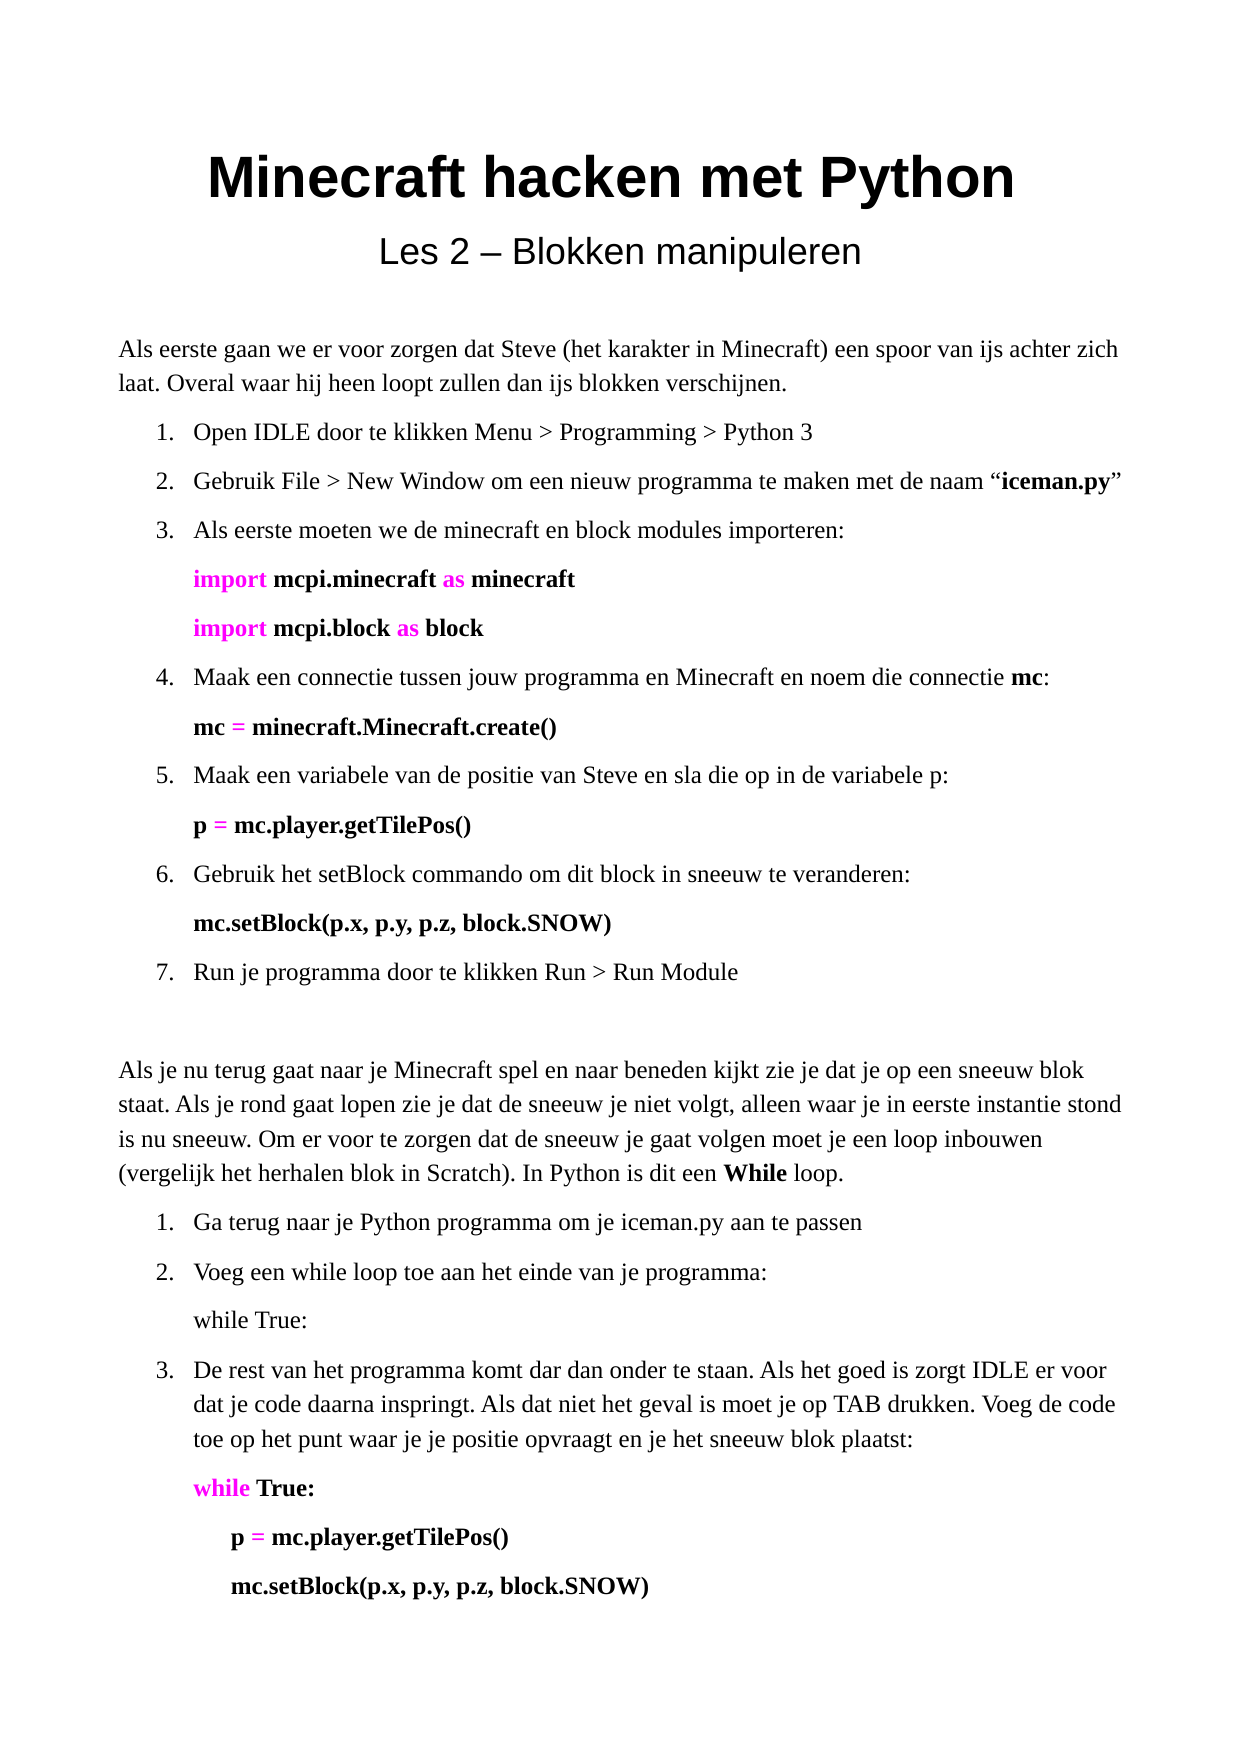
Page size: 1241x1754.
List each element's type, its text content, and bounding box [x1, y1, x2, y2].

list Maak een connectie tussen jouw programma en Minecraft en noem die connectie mc: [156, 662, 1122, 691]
list Open IDLE door te klikken Menu > Programming > Python 3 [156, 417, 1122, 446]
list Run je programma door te klikken Run > Run Module [156, 957, 1122, 986]
list mc.setBlock(p.x, p.y, p.z, block.SNOW) [193, 1571, 1122, 1599]
list De rest van het programma komt dar dan onder te staan. Als het goed is zorgt IDLE er voor dat je code daarna inspringt. Als dat niet het geval is moet je op TAB drukken. Voeg de code toe op het punt waar je je positie opvraagt en je het sneeuw blok plaatst: [156, 1355, 1122, 1452]
list import mcpi.minecraft as minecraft [156, 564, 1122, 593]
list import mcpi.block as block [156, 613, 1122, 642]
list p = mc.player.getTilePos() [193, 1522, 1122, 1551]
list while True: [156, 1306, 1122, 1334]
text Als eerste gaan we er voor zorgen dat Steve (het karakter in Minecraft) een spoor van ijs achter zich laat. Overal waar hij heen loopt zullen dan ijs blokken verschijnen. [118, 334, 1122, 397]
list Als eerste moeten we de minecraft en block modules importeren: [156, 515, 1122, 544]
list mc.setBlock(p.x, p.y, p.z, block.SNOW) [156, 908, 1122, 937]
list Gebruik File > New Window om een nieuw programma te maken met de naam “iceman.py” [156, 466, 1122, 495]
list Voeg een while loop toe aan het einde van je programma: [156, 1257, 1122, 1285]
list Ga terug naar je Python programma om je iceman.py aan te passen [156, 1207, 1122, 1236]
list while True: [156, 1473, 1122, 1501]
list p = mc.player.getTilePos() [156, 810, 1122, 838]
text Als je nu terug gaat naar je Minecraft spel en naar beneden kijkt zie je dat je op een sneeuw blok staat. Als je rond gaat lopen zie je dat de sneeuw je niet volgt, alleen waar je in eerste instantie stond is nu sneeuw. Om er voor te zorgen dat de sneeuw je gaat volgen moet je een loop inbouwen (vergelijk het herhalen blok in Scratch). In Python is dit een While loop. [118, 1055, 1122, 1187]
subtitle Les 2 – Blokken manipuleren [118, 229, 1122, 272]
list Gebruik het setBlock commando om dit block in sneeuw te veranderen: [156, 859, 1122, 887]
list Maak een variabele van de positie van Steve en sla die op in de variabele p: [156, 761, 1122, 789]
title Minecraft hacken met Python [118, 143, 1122, 210]
list mc = minecraft.Minecraft.create() [156, 712, 1122, 740]
